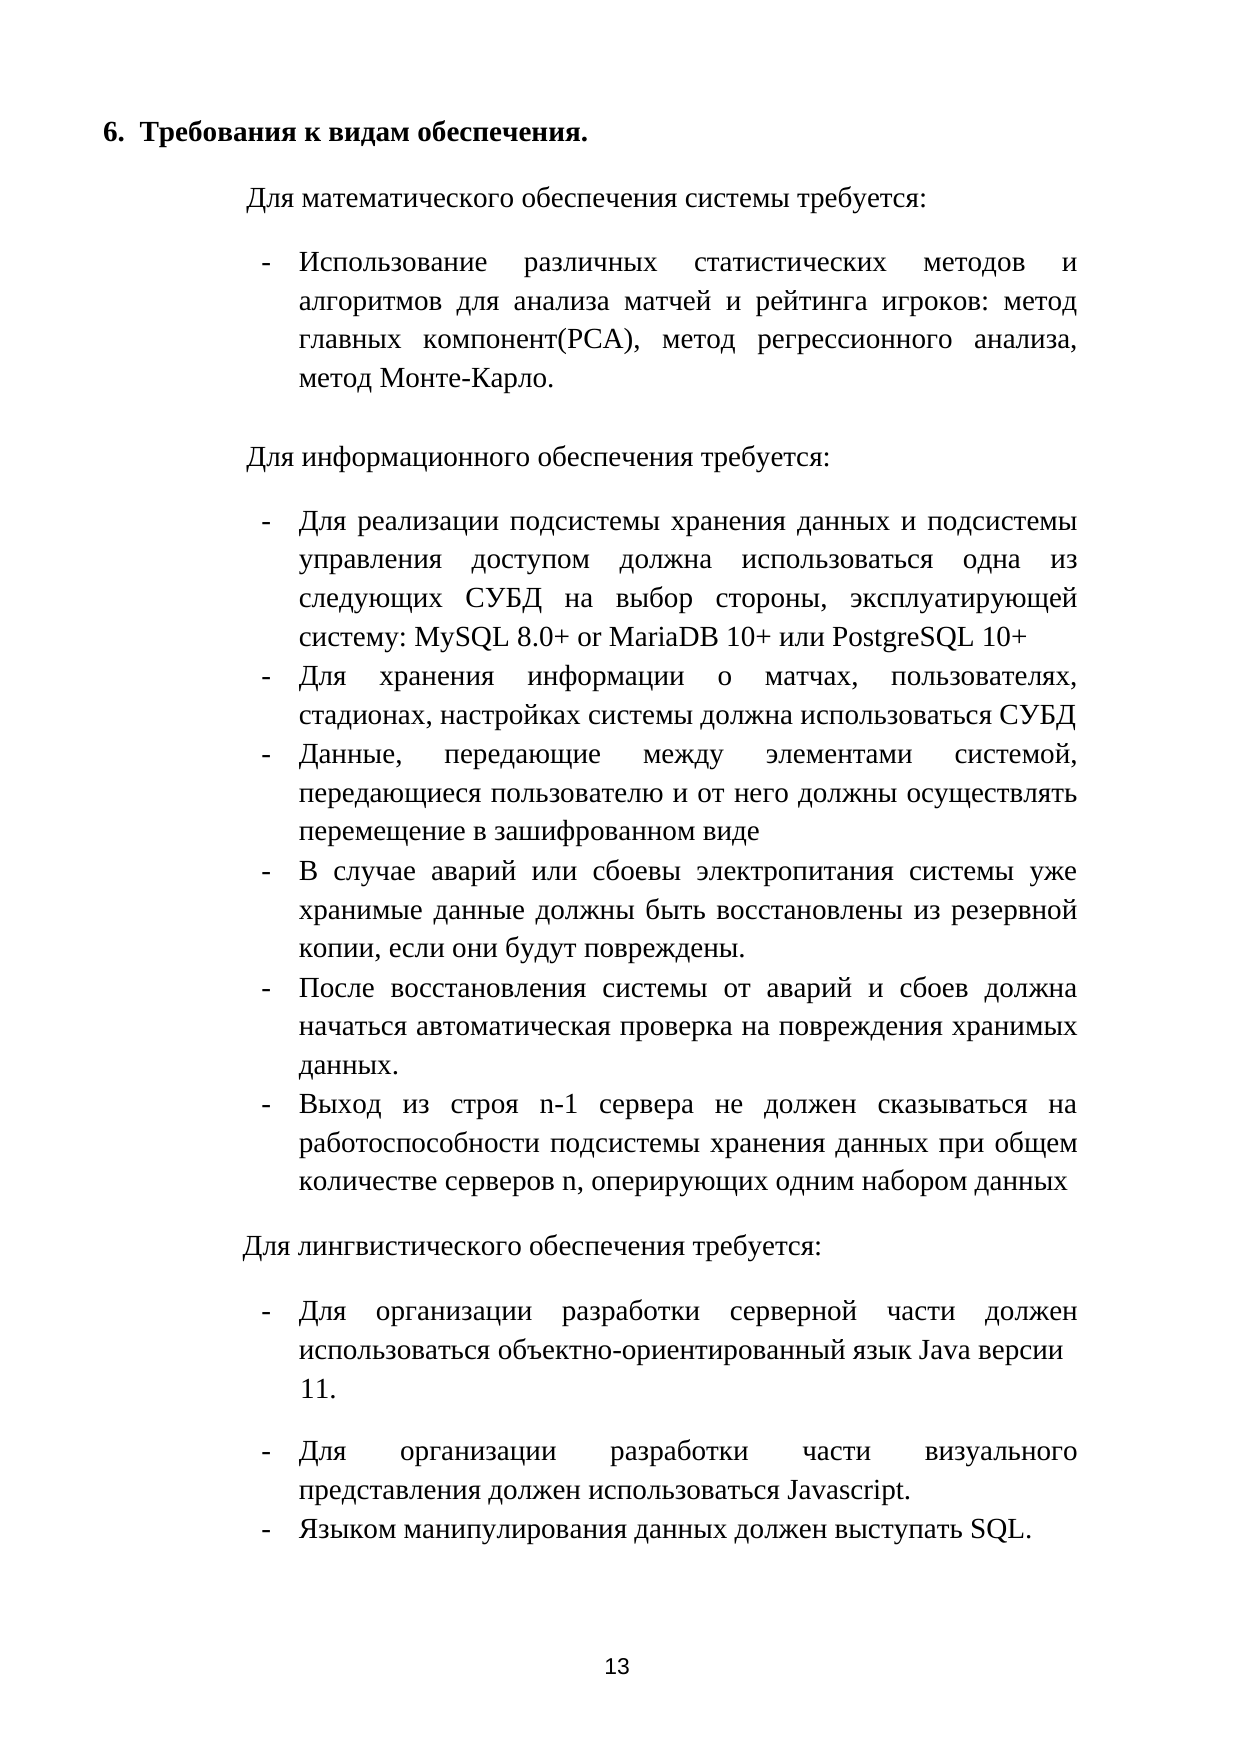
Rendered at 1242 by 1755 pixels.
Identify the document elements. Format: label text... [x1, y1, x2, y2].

list Использование различных статистических методов и алгоритмов для анализа матчей и рейтинга игроков: метод главных компонент(РСА), метод регрессионного анализа, метод Монте-Карло. [261, 244, 1078, 393]
text Для математического обеспечения системы требуется: [246, 180, 1078, 214]
list После восстановления системы от аварий и сбоев должна начаться автоматическая проверка на повреждения хранимых данных. [261, 970, 1078, 1080]
list Требования к видам обеспечения. [103, 114, 1074, 148]
list Для хранения информации о матчах, пользователях, стадионах, настройках системы должна использоваться СУБД [261, 658, 1078, 731]
text Для информационного обеспечения требуется: [246, 439, 1078, 472]
list Языком манипулирования данных должен выступать SQL. [261, 1512, 1078, 1545]
list Для лингвистического обеспечения требуется: [242, 1228, 1079, 1262]
list Для реализации подсистемы хранения данных и подсистемы управления доступом должна использоваться одна из следующих СУБД на выбор стороны, эксплуатирующей систему: MySQL 8.0+ or MariaDB 10+ или PostgreSQL 10+ [261, 503, 1078, 652]
list Выход из строя n-1 сервера не должен сказываться на работоспособности подсистемы хранения данных при общем количестве серверов n, оперирующих одним набором данных [261, 1086, 1078, 1197]
list Для организации разработки серверной части должен использоваться объектно-ориентированный язык Java версии [261, 1293, 1078, 1366]
list В случае аварий или сбоевы электропитания системы уже хранимые данные должны быть восстановлены из резервной копии, если они будут повреждены. [261, 853, 1078, 964]
list Данные, передающие между элементами системой, передающиеся пользователю и от него должны осуществлять перемещение в зашифрованном виде [261, 736, 1078, 847]
text 11. [300, 1371, 1173, 1405]
list Для организации разработки части визуального представления должен использоваться Javascript. [261, 1433, 1078, 1506]
